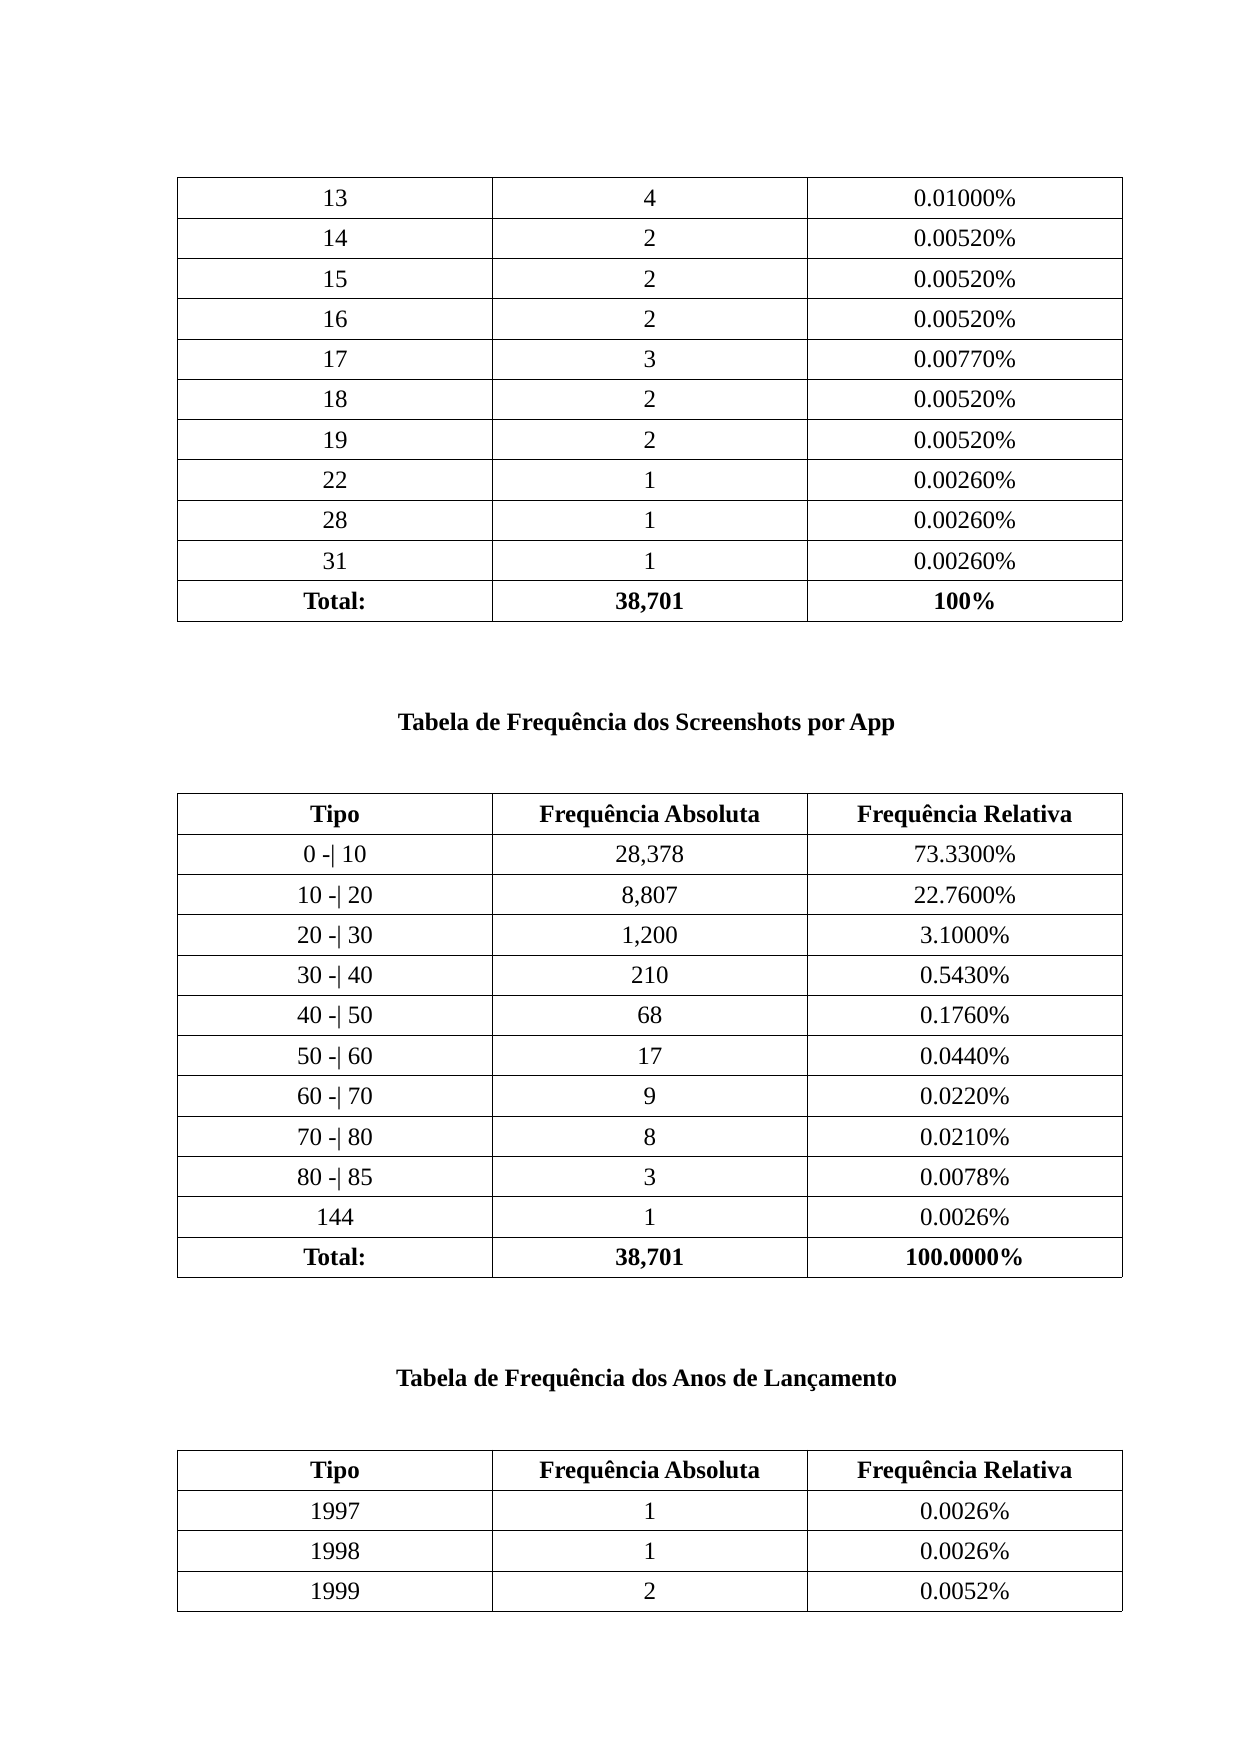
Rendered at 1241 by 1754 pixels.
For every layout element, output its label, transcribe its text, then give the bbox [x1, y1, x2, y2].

table_cell 0,1760% [808, 996, 1122, 1035]
table_cell 28.378 [493, 835, 807, 874]
table_cell 2 [493, 380, 807, 419]
table_cell 0,00260% [808, 501, 1122, 540]
text Tabela de Frequência dos Anos de Lançamento [177, 1363, 1122, 1392]
table_cell 3 [493, 340, 807, 379]
table_header Tipo [178, 1451, 492, 1490]
table_cell 22 [178, 460, 492, 500]
table_cell 2 [493, 299, 807, 338]
table_cell Total: [178, 581, 492, 621]
table_cell 20 -| 30 [178, 915, 492, 954]
table_cell 9 [493, 1076, 807, 1116]
table_cell 1999 [178, 1572, 492, 1611]
table_cell 0,00520% [808, 219, 1122, 258]
table_cell 0,00520% [808, 380, 1122, 419]
table_cell 0,00260% [808, 541, 1122, 580]
table_cell 1 [493, 541, 807, 580]
table_cell 1 [493, 1531, 807, 1571]
table_cell 31 [178, 541, 492, 580]
table_cell 0,00520% [808, 299, 1122, 338]
table_cell 68 [493, 996, 807, 1035]
table_cell 73,3300% [808, 835, 1122, 874]
table_cell 0,0210% [808, 1117, 1122, 1156]
table_cell 0,0026% [808, 1531, 1122, 1571]
table_cell 1 [493, 1197, 807, 1237]
table_cell 8 [493, 1117, 807, 1156]
table_cell 2 [493, 420, 807, 459]
table_cell 210 [493, 956, 807, 995]
table_cell 0,0440% [808, 1036, 1122, 1075]
table_cell 13 [178, 178, 492, 217]
table_cell 100% [808, 581, 1122, 621]
table_cell 0,0052% [808, 1572, 1122, 1611]
table_header Frequência Relativa [808, 1451, 1122, 1490]
table_cell 4 [493, 178, 807, 217]
table_header Frequência Relativa [808, 794, 1122, 833]
table_cell 0,0026% [808, 1197, 1122, 1237]
table_cell 0 -| 10 [178, 835, 492, 874]
table_cell 70 -| 80 [178, 1117, 492, 1156]
table_cell 1 [493, 501, 807, 540]
table_cell 8.807 [493, 875, 807, 914]
table_cell 38.701 [493, 581, 807, 621]
table_cell 60 -| 70 [178, 1076, 492, 1116]
table_cell 15 [178, 259, 492, 298]
table_cell 1997 [178, 1491, 492, 1530]
table_cell 2 [493, 259, 807, 298]
table_cell 1 [493, 460, 807, 500]
table_header Tipo [178, 794, 492, 833]
table_cell 16 [178, 299, 492, 338]
table_cell 100,0000% [808, 1238, 1122, 1277]
table_cell 50 -| 60 [178, 1036, 492, 1075]
table_cell 38.701 [493, 1238, 807, 1277]
text Tabela de Frequência dos Screenshots por App [177, 707, 1122, 736]
table_cell 0,5430% [808, 956, 1122, 995]
table_cell 17 [178, 340, 492, 379]
table_cell 30 -| 40 [178, 956, 492, 995]
table_cell 0,00520% [808, 259, 1122, 298]
table_cell 1.200 [493, 915, 807, 954]
table_cell 80 -| 85 [178, 1157, 492, 1196]
table_header Frequência Absoluta [493, 1451, 807, 1490]
table_cell 0,00520% [808, 420, 1122, 459]
table_cell 0,0078% [808, 1157, 1122, 1196]
table_cell Total: [178, 1238, 492, 1277]
table_cell 0,0220% [808, 1076, 1122, 1116]
table_cell 2 [493, 1572, 807, 1611]
table_cell 18 [178, 380, 492, 419]
table_cell 2 [493, 219, 807, 258]
table_cell 1998 [178, 1531, 492, 1571]
table_cell 0,00770% [808, 340, 1122, 379]
table_cell 40 -| 50 [178, 996, 492, 1035]
table_cell 10 -| 20 [178, 875, 492, 914]
table_header Frequência Absoluta [493, 794, 807, 833]
table_cell 0,00260% [808, 460, 1122, 500]
table_cell 14 [178, 219, 492, 258]
table_cell 17 [493, 1036, 807, 1075]
table_cell 144 [178, 1197, 492, 1237]
table_cell 28 [178, 501, 492, 540]
table_cell 19 [178, 420, 492, 459]
table_cell 3 [493, 1157, 807, 1196]
table_cell 22,7600% [808, 875, 1122, 914]
table_cell 1 [493, 1491, 807, 1530]
table_cell 0,01000% [808, 178, 1122, 217]
table_cell 3,1000% [808, 915, 1122, 954]
table_cell 0,0026% [808, 1491, 1122, 1530]
